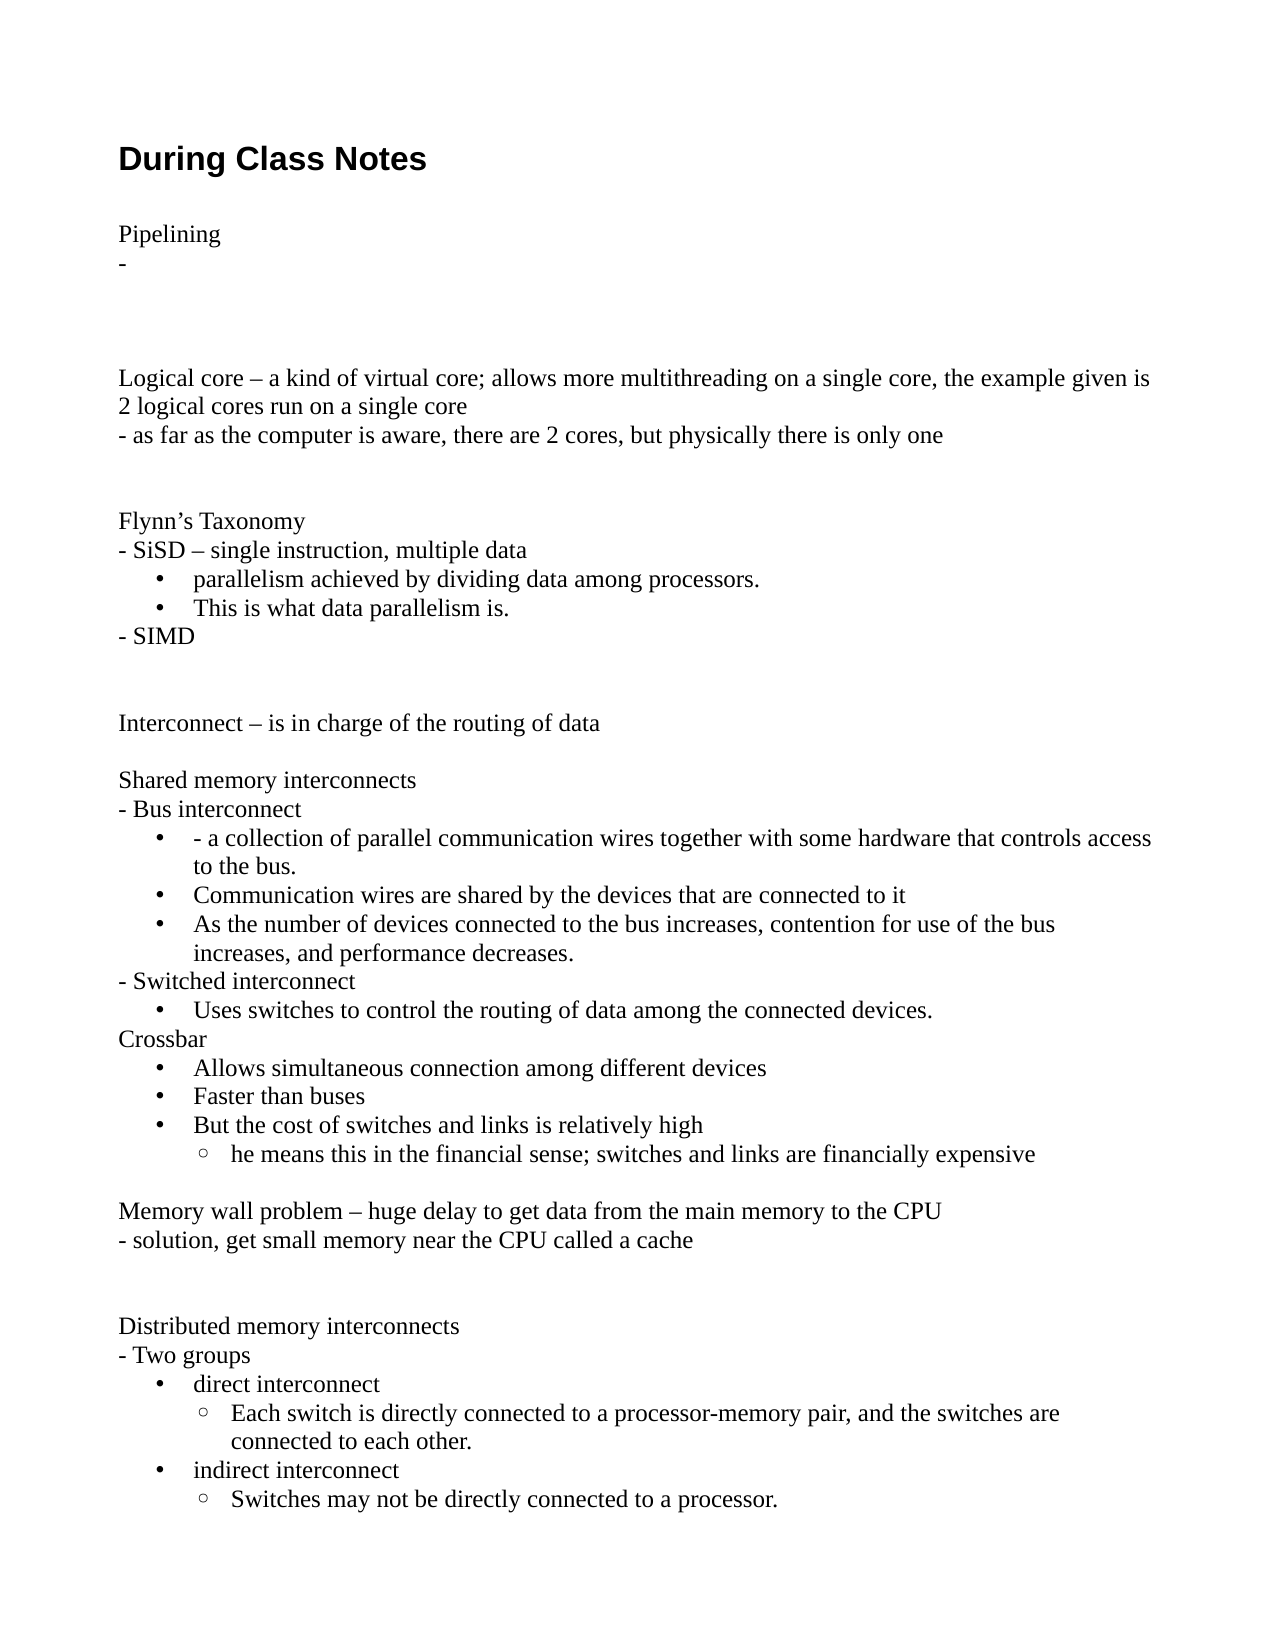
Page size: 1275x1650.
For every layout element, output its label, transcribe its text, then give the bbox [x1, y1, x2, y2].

subtitle During Class Notes [118, 139, 1157, 178]
list parallelism achieved by dividing data among processors. [156, 564, 1157, 593]
list But the cost of switches and links is relatively high [156, 1110, 1157, 1139]
text - SiSD – single instruction, multiple data [118, 535, 1157, 564]
text Interconnect – is in charge of the routing of data [118, 708, 1157, 736]
text Pipelining [118, 219, 1157, 248]
list Communication wires are shared by the devices that are connected to it [156, 880, 1157, 909]
list Uses switches to control the routing of data among the connected devices. [156, 995, 1157, 1024]
text - Two groups [118, 1340, 1157, 1369]
text Memory wall problem – huge delay to get data from the main memory to the CPU [118, 1196, 1157, 1225]
text Crossbar [118, 1024, 1157, 1053]
list indirect interconnect [156, 1455, 1157, 1484]
list direct interconnect [156, 1369, 1157, 1398]
text - Bus interconnect [118, 794, 1157, 823]
text Flynn’s Taxonomy [118, 506, 1157, 535]
list Faster than buses [156, 1081, 1157, 1110]
text - [118, 248, 1157, 276]
list - a collection of parallel communication wires together with some hardware that controls access to the bus. [156, 823, 1157, 880]
list Switches may not be directly connected to a processor. [193, 1484, 1157, 1513]
text Logical core – a kind of virtual core; allows more multithreading on a single core, the example given is 2 logical cores run on a single core [118, 363, 1157, 420]
text - solution, get small memory near the CPU called a cache [118, 1225, 1157, 1254]
list As the number of devices connected to the bus increases, contention for use of the bus increases, and performance decreases. [156, 909, 1157, 966]
text Shared memory interconnects [118, 765, 1157, 794]
text - SIMD [118, 621, 1157, 650]
text - as far as the computer is aware, there are 2 cores, but physically there is only one [118, 420, 1157, 449]
list he means this in the financial sense; switches and links are financially expensive [193, 1139, 1157, 1168]
text - Switched interconnect [118, 966, 1157, 995]
text Distributed memory interconnects [118, 1311, 1157, 1340]
list Allows simultaneous connection among different devices [156, 1053, 1157, 1081]
list This is what data parallelism is. [156, 593, 1157, 621]
list Each switch is directly connected to a processor-memory pair, and the switches are connected to each other. [193, 1398, 1157, 1455]
